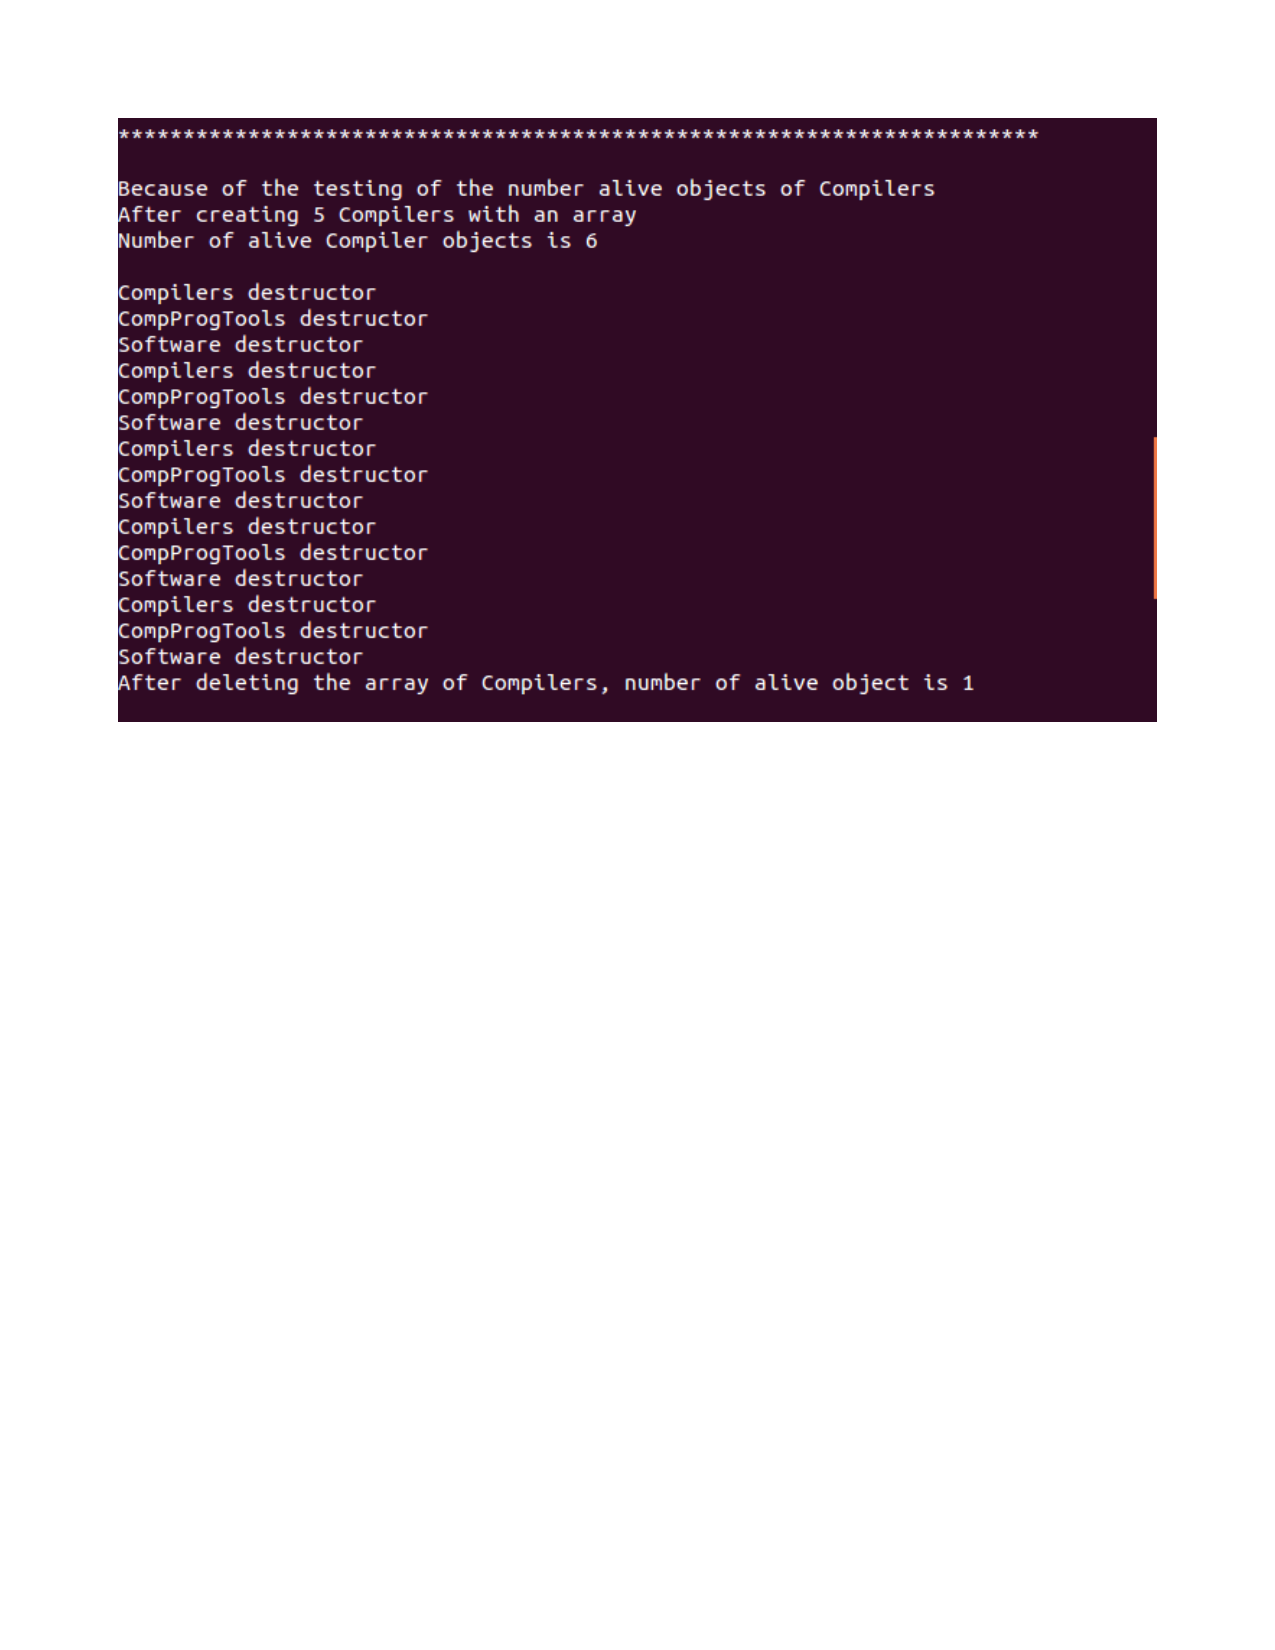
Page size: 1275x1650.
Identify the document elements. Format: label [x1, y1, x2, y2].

picture [118, 118, 1157, 722]
